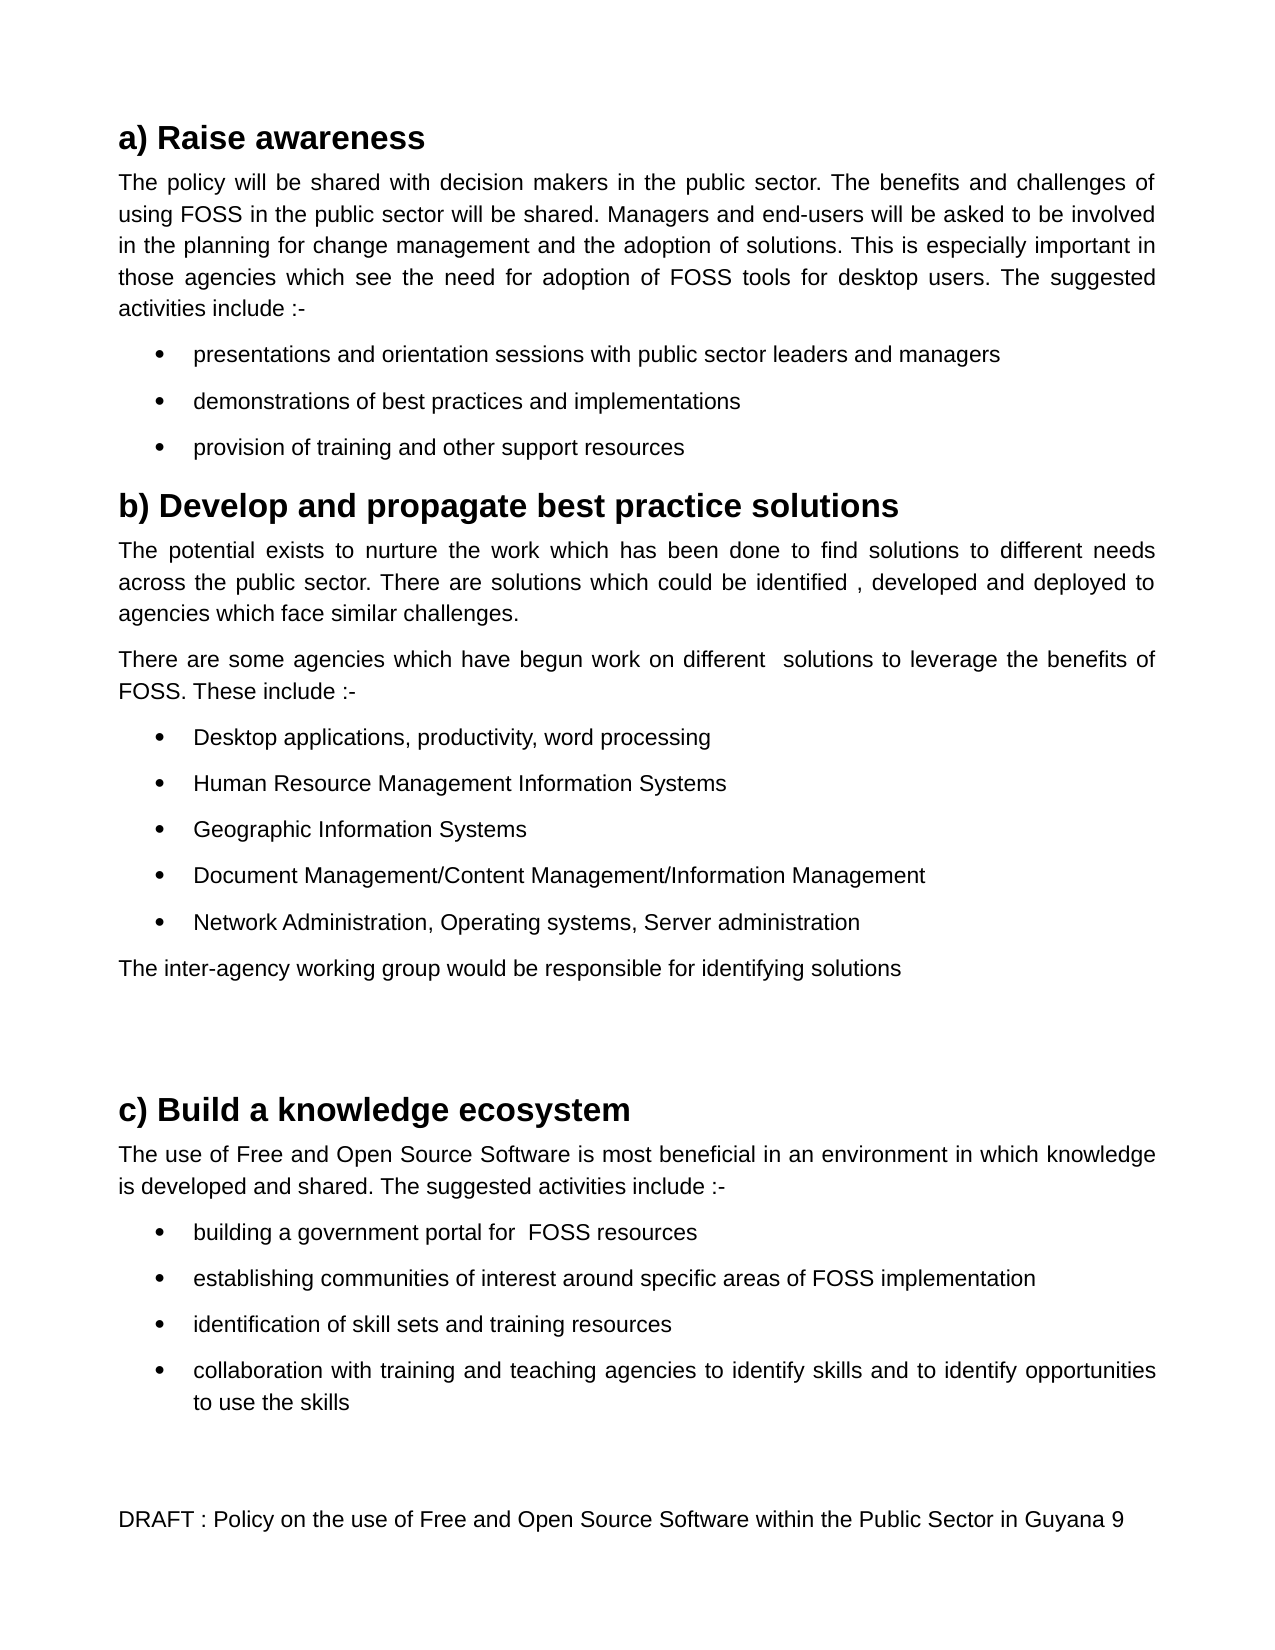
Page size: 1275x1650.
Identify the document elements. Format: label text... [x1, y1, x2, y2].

text The policy will be shared with decision makers in the public sector. The benefits and challenges of using FOSS in the public sector will be shared. Managers and end-users will be asked to be involved in the planning for change management and the adoption of solutions. This is especially important in those agencies which see the need for adoption of FOSS tools for desktop users. The suggested activities include :- [118, 169, 1157, 322]
list Geographic Information Systems [156, 816, 1157, 843]
list identification of skill sets and training resources [156, 1311, 1157, 1337]
list Desktop applications, productivity, word processing [156, 724, 1157, 750]
text The inter-agency working group would be responsible for identifying solutions [118, 955, 1157, 981]
text The use of Free and Open Source Software is most beneficial in an environment in which knowledge is developed and shared. The suggested activities include :- [118, 1141, 1157, 1199]
list building a government portal for FOSS resources [156, 1219, 1157, 1245]
list establishing communities of interest around specific areas of FOSS implementation [156, 1265, 1157, 1291]
list Document Management/Content Management/Information Management [156, 862, 1157, 889]
text There are some agencies which have begun work on different solutions to leverage the benefits of FOSS. These include :- [118, 646, 1157, 704]
list Network Administration, Operating systems, Server administration [156, 909, 1157, 935]
list provision of training and other support resources [156, 434, 1157, 460]
list demonstrations of best practices and implementations [156, 388, 1157, 414]
list Human Resource Management Information Systems [156, 770, 1157, 797]
subtitle b) Develop and propagate best practice solutions [118, 486, 1157, 524]
subtitle c) Build a knowledge ecosystem [118, 1090, 1157, 1128]
list presentations and orientation sessions with public sector leaders and managers [156, 341, 1157, 368]
text The potential exists to nurture the work which has been done to find solutions to different needs across the public sector. There are solutions which could be identified , developed and deployed to agencies which face similar challenges. [118, 537, 1157, 627]
list collaboration with training and teaching agencies to identify skills and to identify opportunities to use the skills [156, 1357, 1157, 1415]
subtitle a) Raise awareness [118, 118, 1157, 157]
